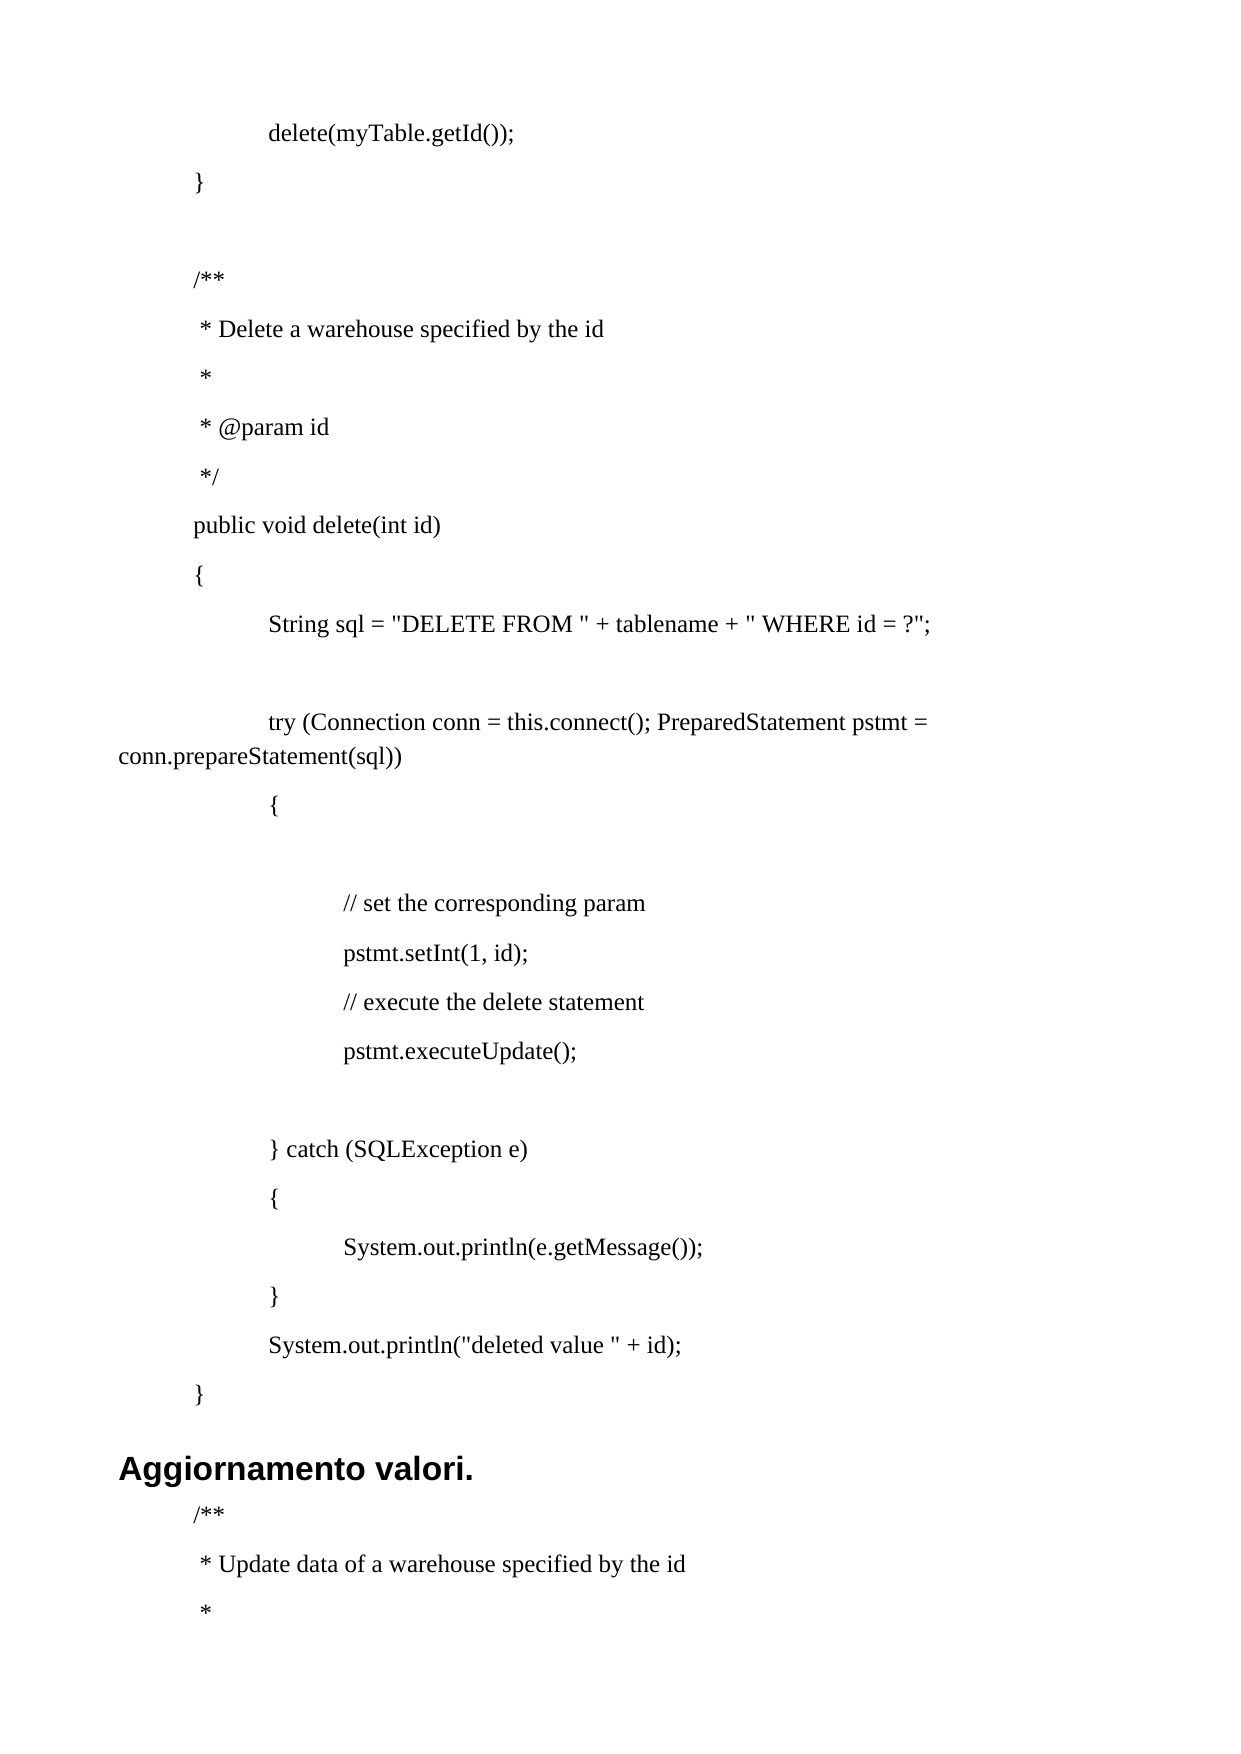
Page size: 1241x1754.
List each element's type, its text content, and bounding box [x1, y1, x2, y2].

text */ [118, 462, 1122, 490]
text * Delete a warehouse specified by the id [118, 314, 1122, 343]
text String sql = "DELETE FROM " + tablename + " WHERE id = ?"; [118, 609, 1122, 637]
text public void delete(int id) [118, 511, 1122, 539]
text /** [118, 1500, 1122, 1529]
text } [118, 1379, 1122, 1408]
text * [118, 1598, 1122, 1627]
text * @param id [118, 412, 1122, 441]
text * Update data of a warehouse specified by the id [118, 1549, 1122, 1578]
text { [118, 560, 1122, 588]
text { [118, 790, 1122, 819]
text } [118, 1281, 1122, 1310]
text try (Connection conn = this.connect(); PreparedStatement pstmt = conn.prepareStatement(sql)) [118, 707, 1122, 770]
text } [118, 167, 1122, 196]
text System.out.println(e.getMessage()); [118, 1232, 1122, 1261]
text { [118, 1183, 1122, 1212]
subtitle Aggiornamento valori. [118, 1449, 1122, 1488]
text // set the corresponding param [118, 888, 1122, 917]
text } catch (SQLException e) [118, 1134, 1122, 1163]
text /** [118, 265, 1122, 294]
text pstmt.setInt(1, id); [118, 938, 1122, 966]
text System.out.println("deleted value " + id); [118, 1330, 1122, 1359]
text pstmt.executeUpdate(); [118, 1036, 1122, 1064]
text delete(myTable.getId()); [118, 118, 1122, 147]
text * [118, 363, 1122, 392]
text // execute the delete statement [118, 987, 1122, 1015]
